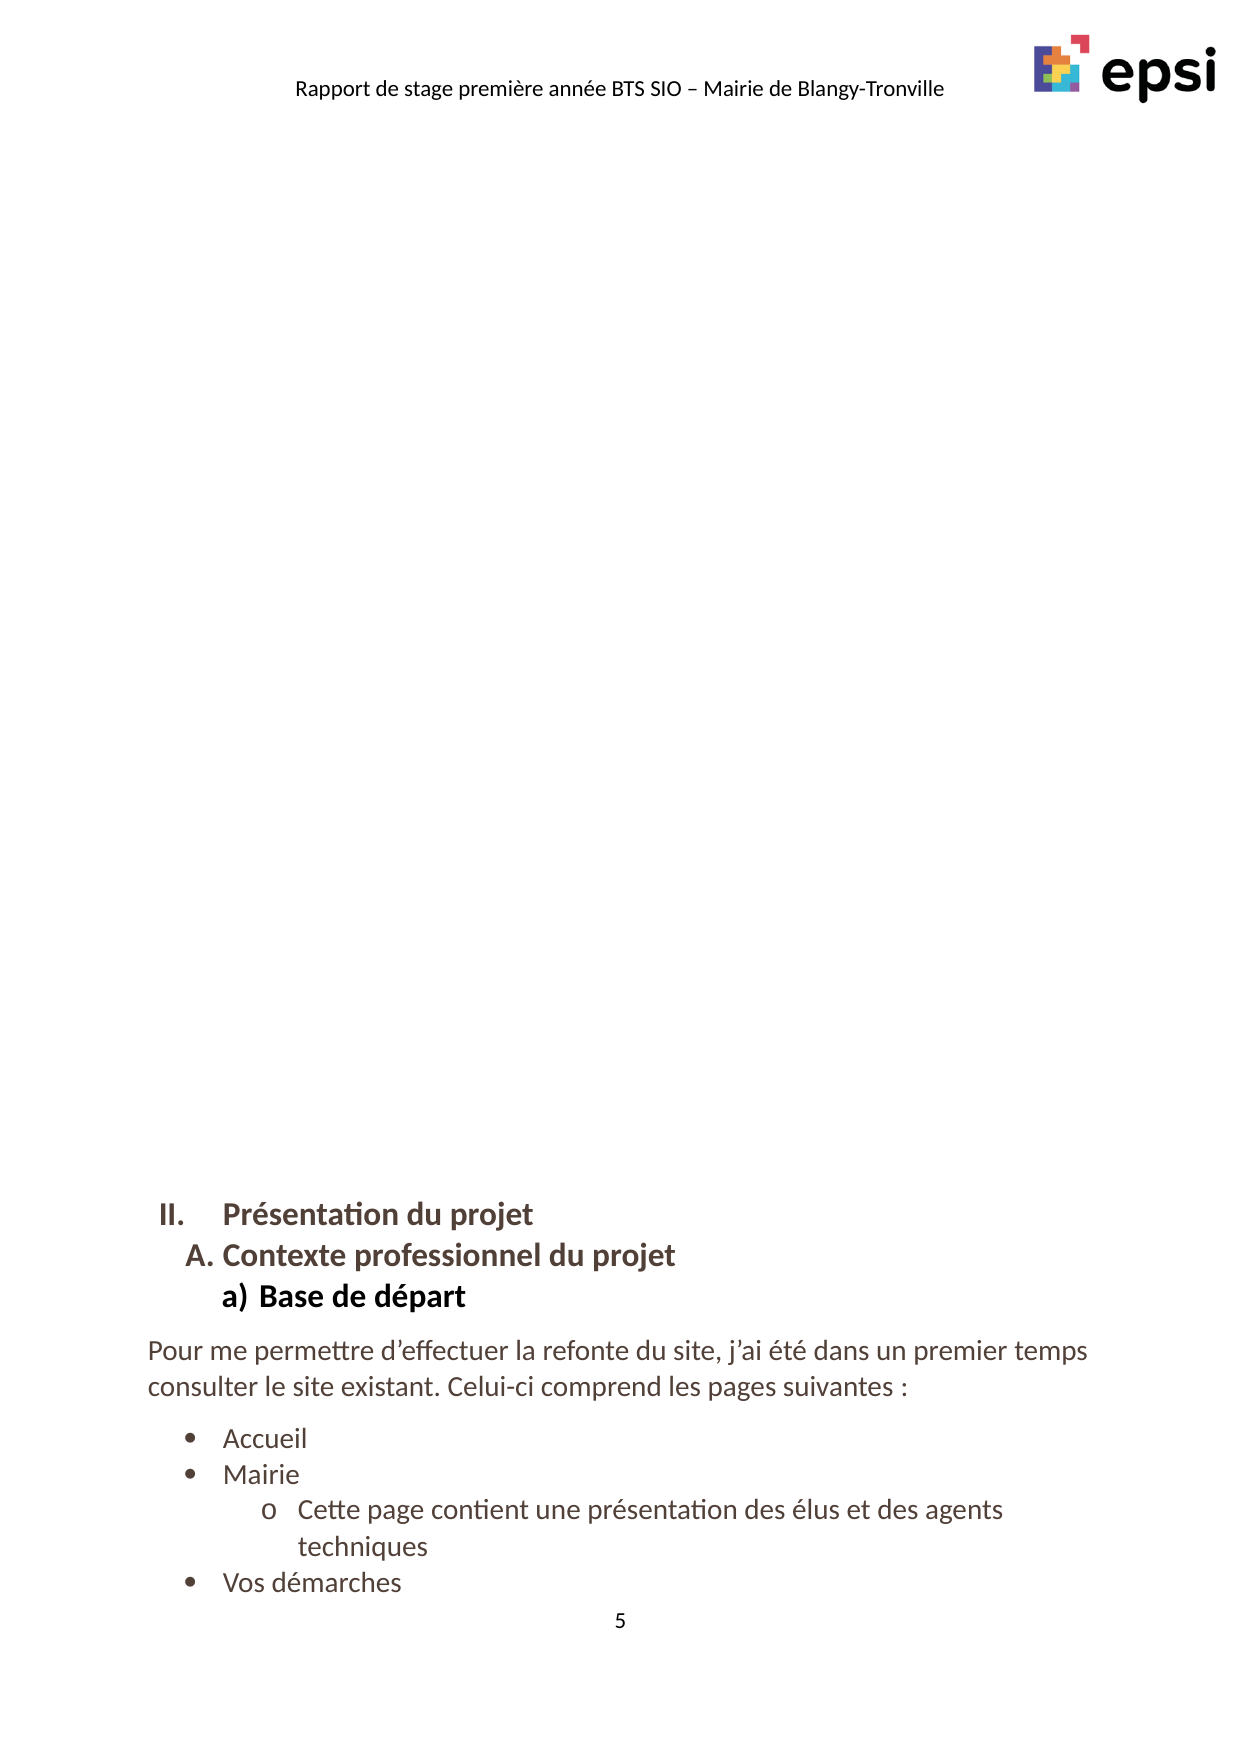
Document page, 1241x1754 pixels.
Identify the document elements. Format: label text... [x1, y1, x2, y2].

list Mairie [185, 1456, 1093, 1491]
text Pour me permettre d’effectuer la refonte du site, j’ai été dans un premier temps consulter le site existant. Celui-ci comprend les pages suivantes : [148, 1332, 1093, 1403]
list Présentation du projet [185, 1193, 1093, 1234]
list Cette page contient une présentation des élus et des agents techniques [260, 1491, 1093, 1564]
list Contexte professionnel du projet [185, 1234, 1093, 1275]
list Accueil [185, 1420, 1093, 1456]
list Vos démarches [185, 1564, 1093, 1600]
list Base de départ [221, 1275, 1093, 1316]
